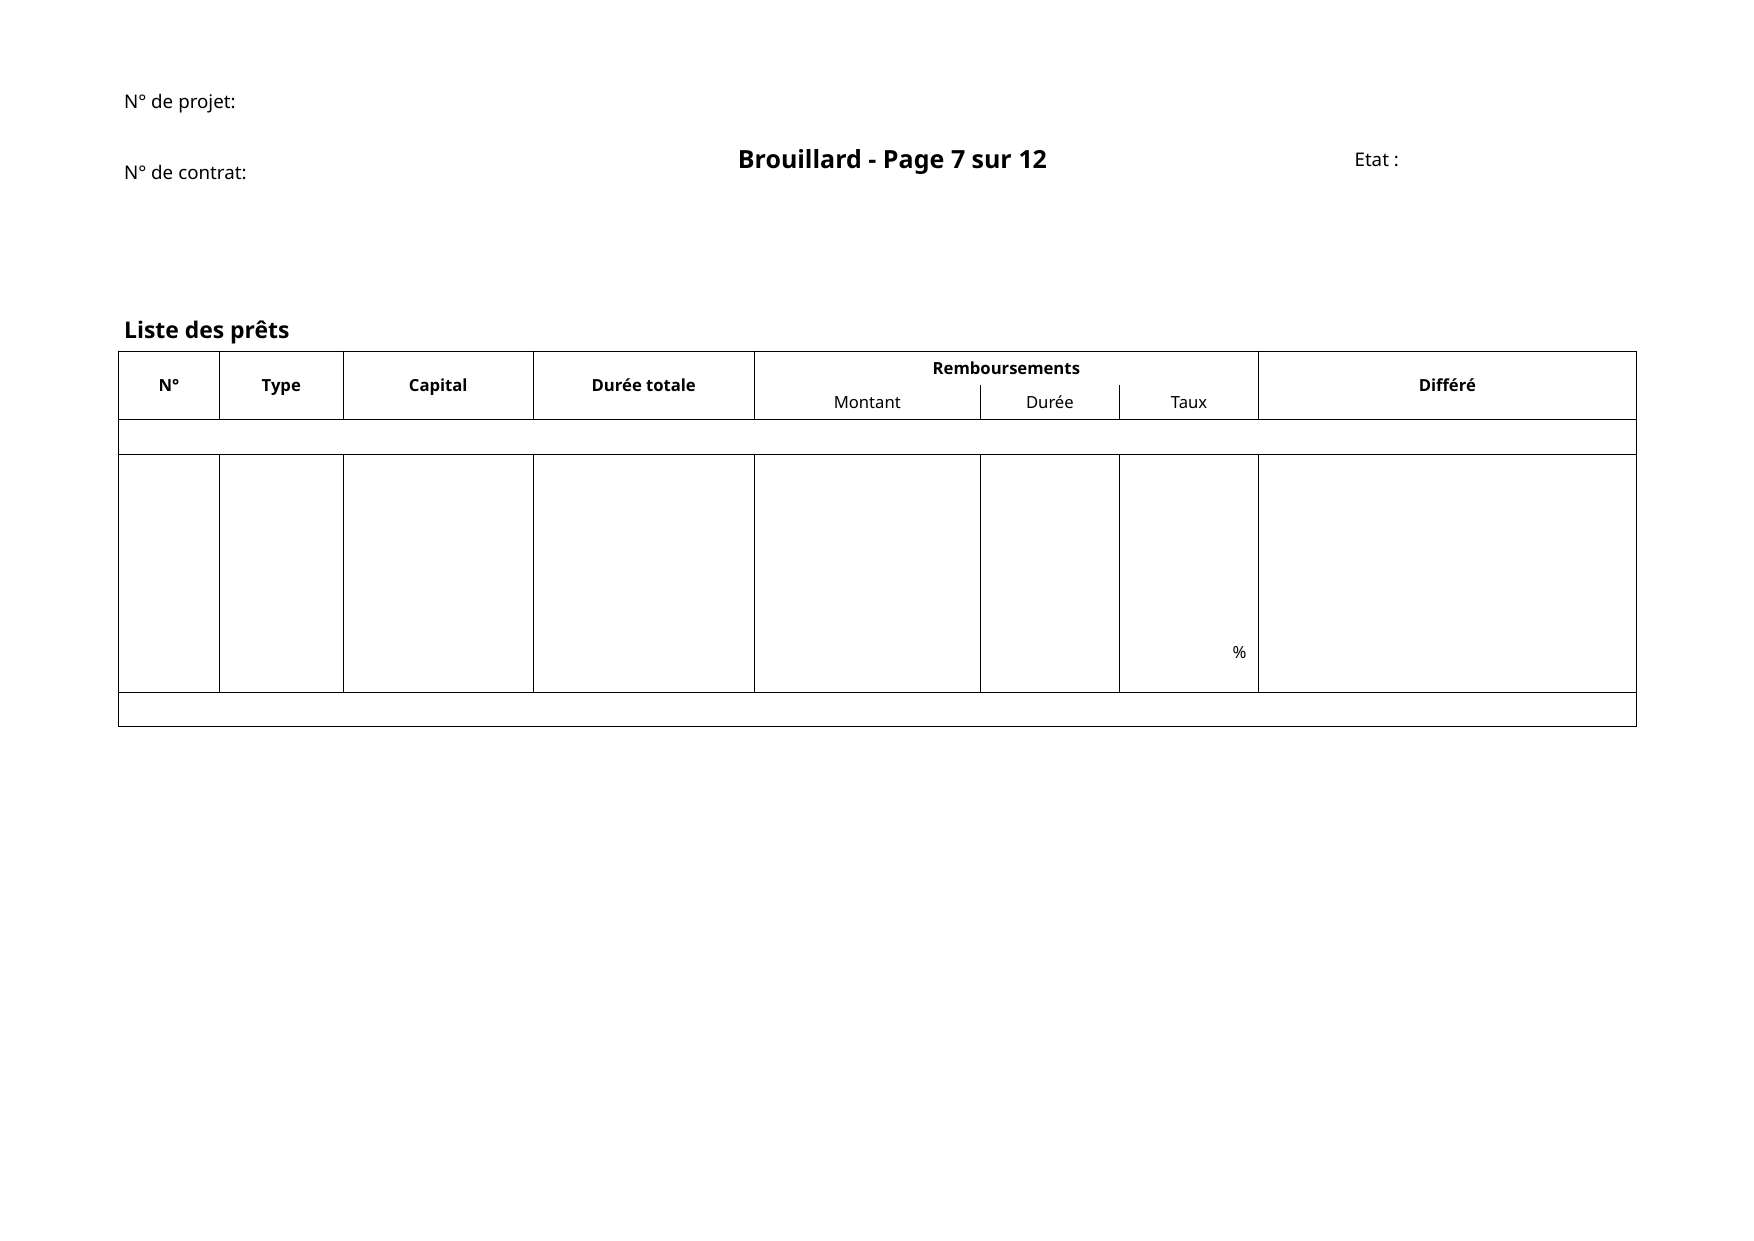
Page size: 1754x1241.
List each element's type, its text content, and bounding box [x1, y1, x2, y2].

table_cell <for each="increment in pret.increments"> <format_currency(increment.payment_amount, Party.lang, pret.currency)> </for> [755, 455, 980, 692]
table_cell Taux [1120, 385, 1258, 419]
table_cell Remboursements [755, 352, 1258, 385]
table_cell <format_currency(pret.amount, Party.lang, pret.currency)> [344, 455, 533, 692]
table_cell <for each="increment in pret.increments"> <increment.number_of_payments> </for> [981, 455, 1119, 692]
table_cell <for each="pret in contract.used_loans"> [119, 420, 1636, 453]
table_cell Différé [1259, 352, 1636, 419]
table_cell Durée totale [534, 352, 754, 419]
table_cell N° [119, 352, 219, 419]
table_cell <for each="increment in pret.increments"> <format_number(increment.rate * 100, Party.lang)> % </for> [1120, 455, 1258, 692]
table_cell <pret.kind_string> [220, 455, 343, 692]
table_header [409, 308, 1636, 351]
table_cell <pret.deferral_duration> [1259, 455, 1636, 692]
table_cell Type [220, 352, 343, 419]
table_cell <pret.order> [119, 455, 219, 692]
text <when test="len(getattr(contract, 'used_loans', []))>0"> [118, 285, 1636, 308]
table_cell Montant [755, 385, 980, 419]
table_cell Capital [344, 352, 533, 419]
table_cell </for> [119, 693, 1636, 726]
table_cell <pret.duration> <pret.payment_frequency_string> [534, 455, 754, 692]
table_cell Durée [981, 385, 1119, 419]
table_header Liste des prêts [118, 308, 408, 351]
